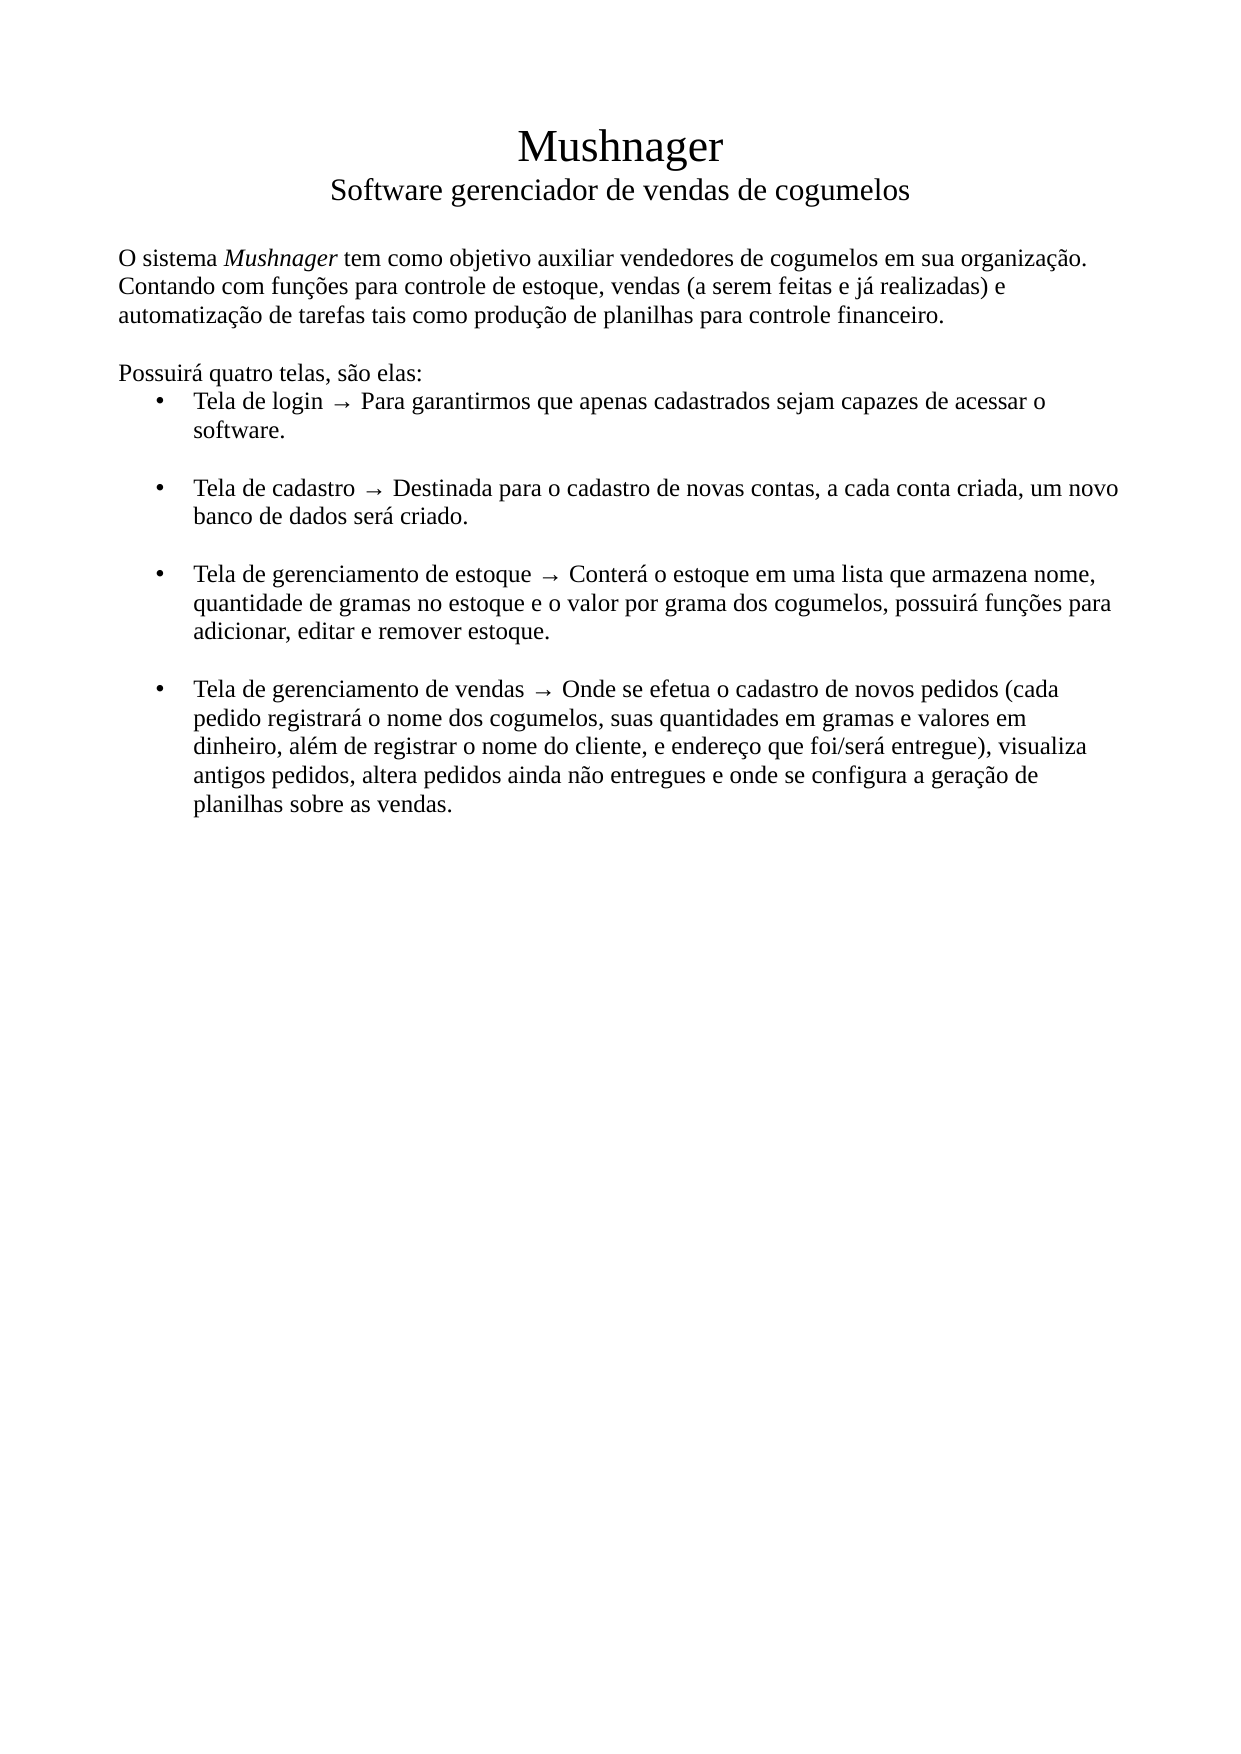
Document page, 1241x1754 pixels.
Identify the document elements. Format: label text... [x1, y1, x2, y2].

text Possuirá quatro telas, são elas: [118, 358, 1122, 386]
text O sistema Mushnager tem como objetivo auxiliar vendedores de cogumelos em sua organização. Contando com funções para controle de estoque, vendas (a serem feitas e já realizadas) e automatização de tarefas tais como produção de planilhas para controle financeiro. [118, 243, 1122, 329]
list Tela de gerenciamento de vendas → Onde se efetua o cadastro de novos pedidos (cada pedido registrará o nome dos cogumelos, suas quantidades em gramas e valores em dinheiro, além de registrar o nome do cliente, e endereço que foi/será entregue), visualiza antigos pedidos, altera pedidos ainda não entregues e onde se configura a geração de planilhas sobre as vendas. [156, 674, 1122, 818]
list Tela de login → Para garantirmos que apenas cadastrados sejam capazes de acessar o software. [156, 386, 1122, 444]
text Software gerenciador de vendas de cogumelos [118, 171, 1122, 207]
list Tela de gerenciamento de estoque → Conterá o estoque em uma lista que armazena nome, quantidade de gramas no estoque e o valor por grama dos cogumelos, possuirá funções para adicionar, editar e remover estoque. [156, 559, 1122, 645]
text Mushnager [118, 118, 1122, 171]
list Tela de cadastro → Destinada para o cadastro de novas contas, a cada conta criada, um novo banco de dados será criado. [156, 473, 1122, 530]
